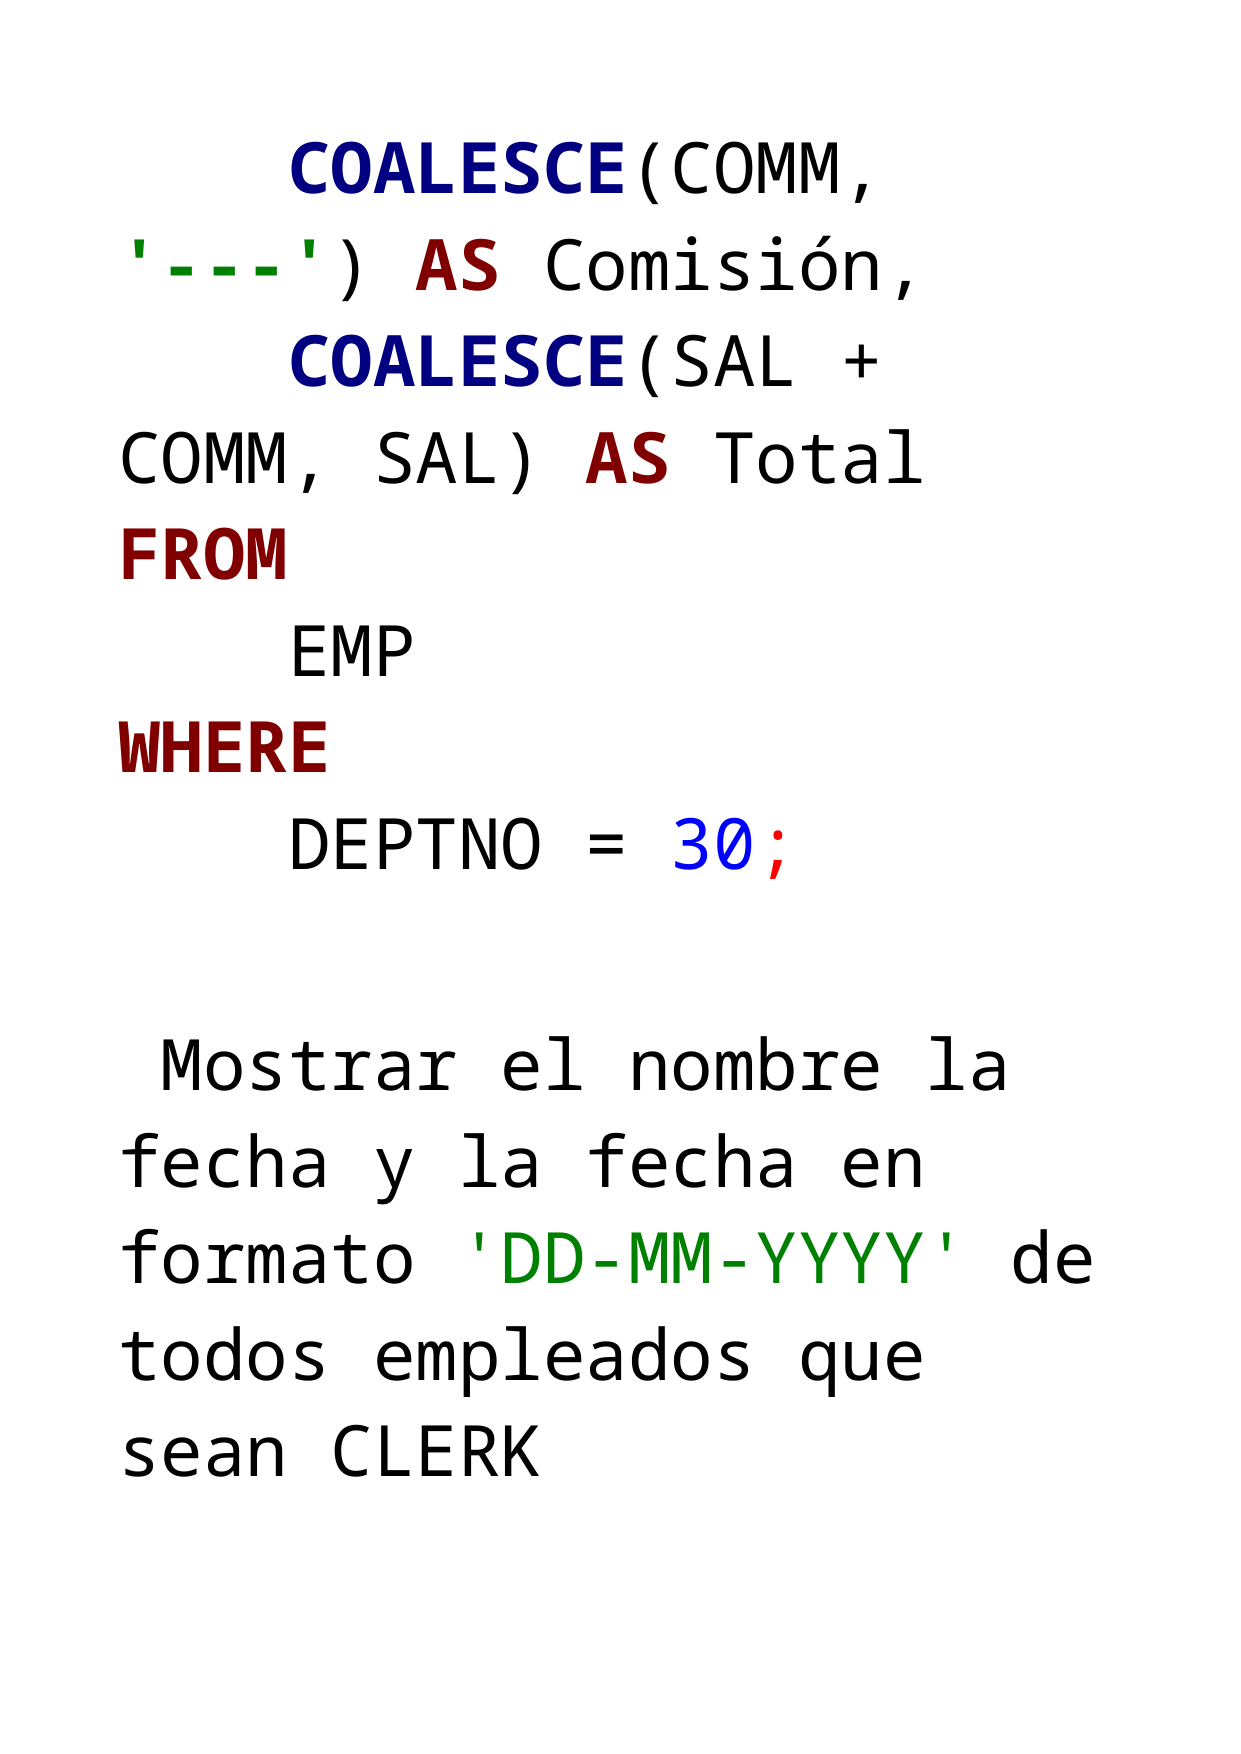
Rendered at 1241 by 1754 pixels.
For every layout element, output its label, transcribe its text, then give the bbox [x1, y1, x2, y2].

text sean CLERK [118, 1401, 1122, 1497]
text WHERE [118, 697, 1122, 793]
text EMP [118, 600, 1122, 697]
text DEPTNO = 30; [118, 793, 1122, 890]
text Mostrar el nombre la fecha y la fecha en formato 'DD-MM-YYYY' de todos empleados que [118, 1015, 1122, 1401]
text FROM [118, 504, 1122, 600]
text COALESCE(COMM, '---') AS Comisión, [118, 118, 1122, 311]
text COALESCE(SAL + COMM, SAL) AS Total [118, 311, 1122, 504]
